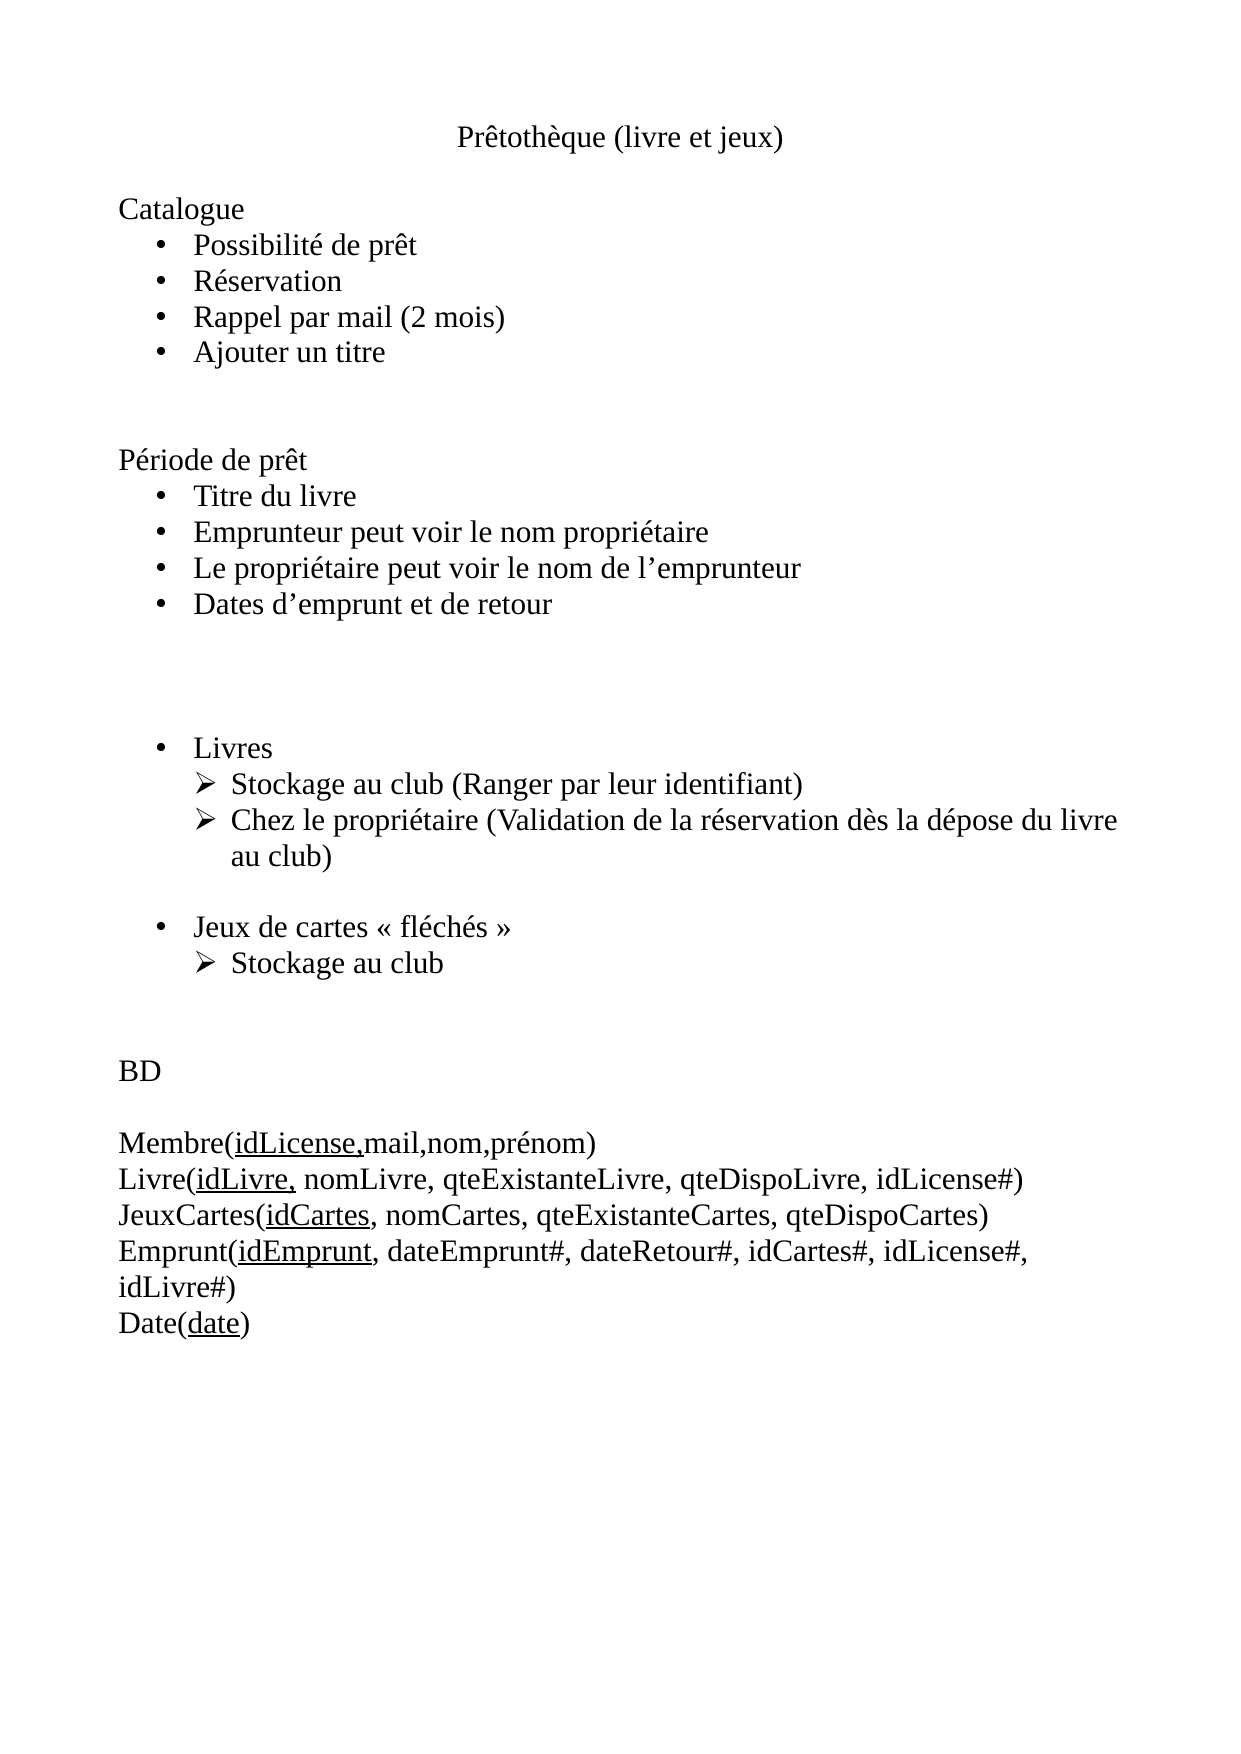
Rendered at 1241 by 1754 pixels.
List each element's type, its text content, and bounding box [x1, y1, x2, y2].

list Stockage au club (Ranger par leur identifiant) [193, 765, 1122, 801]
list Emprunteur peut voir le nom propriétaire [156, 513, 1122, 549]
list Jeux de cartes « fléchés » [156, 909, 1122, 945]
list Possibilité de prêt [156, 226, 1122, 262]
text Emprunt(idEmprunt, dateEmprunt#, dateRetour#, idCartes#, idLicense#, idLivre#) [118, 1232, 1122, 1304]
list Le propriétaire peut voir le nom de l’emprunteur [156, 549, 1122, 585]
list Réservation [156, 262, 1122, 298]
list Titre du livre [156, 477, 1122, 513]
list Stockage au club [193, 945, 1122, 981]
text Date(date) [118, 1304, 1122, 1340]
list Livres [156, 729, 1122, 765]
text Période de prêt [118, 442, 1122, 477]
list Chez le propriétaire (Validation de la réservation dès la dépose du livre au club) [193, 801, 1122, 873]
list Rappel par mail (2 mois) [156, 298, 1122, 334]
text Livre(idLivre, nomLivre, qteExistanteLivre, qteDispoLivre, idLicense#) [118, 1160, 1122, 1196]
text JeuxCartes(idCartes, nomCartes, qteExistanteCartes, qteDispoCartes) [118, 1196, 1122, 1232]
text Catalogue [118, 190, 1122, 226]
list Ajouter un titre [156, 334, 1122, 370]
text Membre(idLicense,mail,nom,prénom) [118, 1124, 1122, 1160]
text Prêtothèque (livre et jeux) [118, 118, 1122, 154]
list Dates d’emprunt et de retour [156, 585, 1122, 621]
text BD [118, 1052, 1122, 1088]
